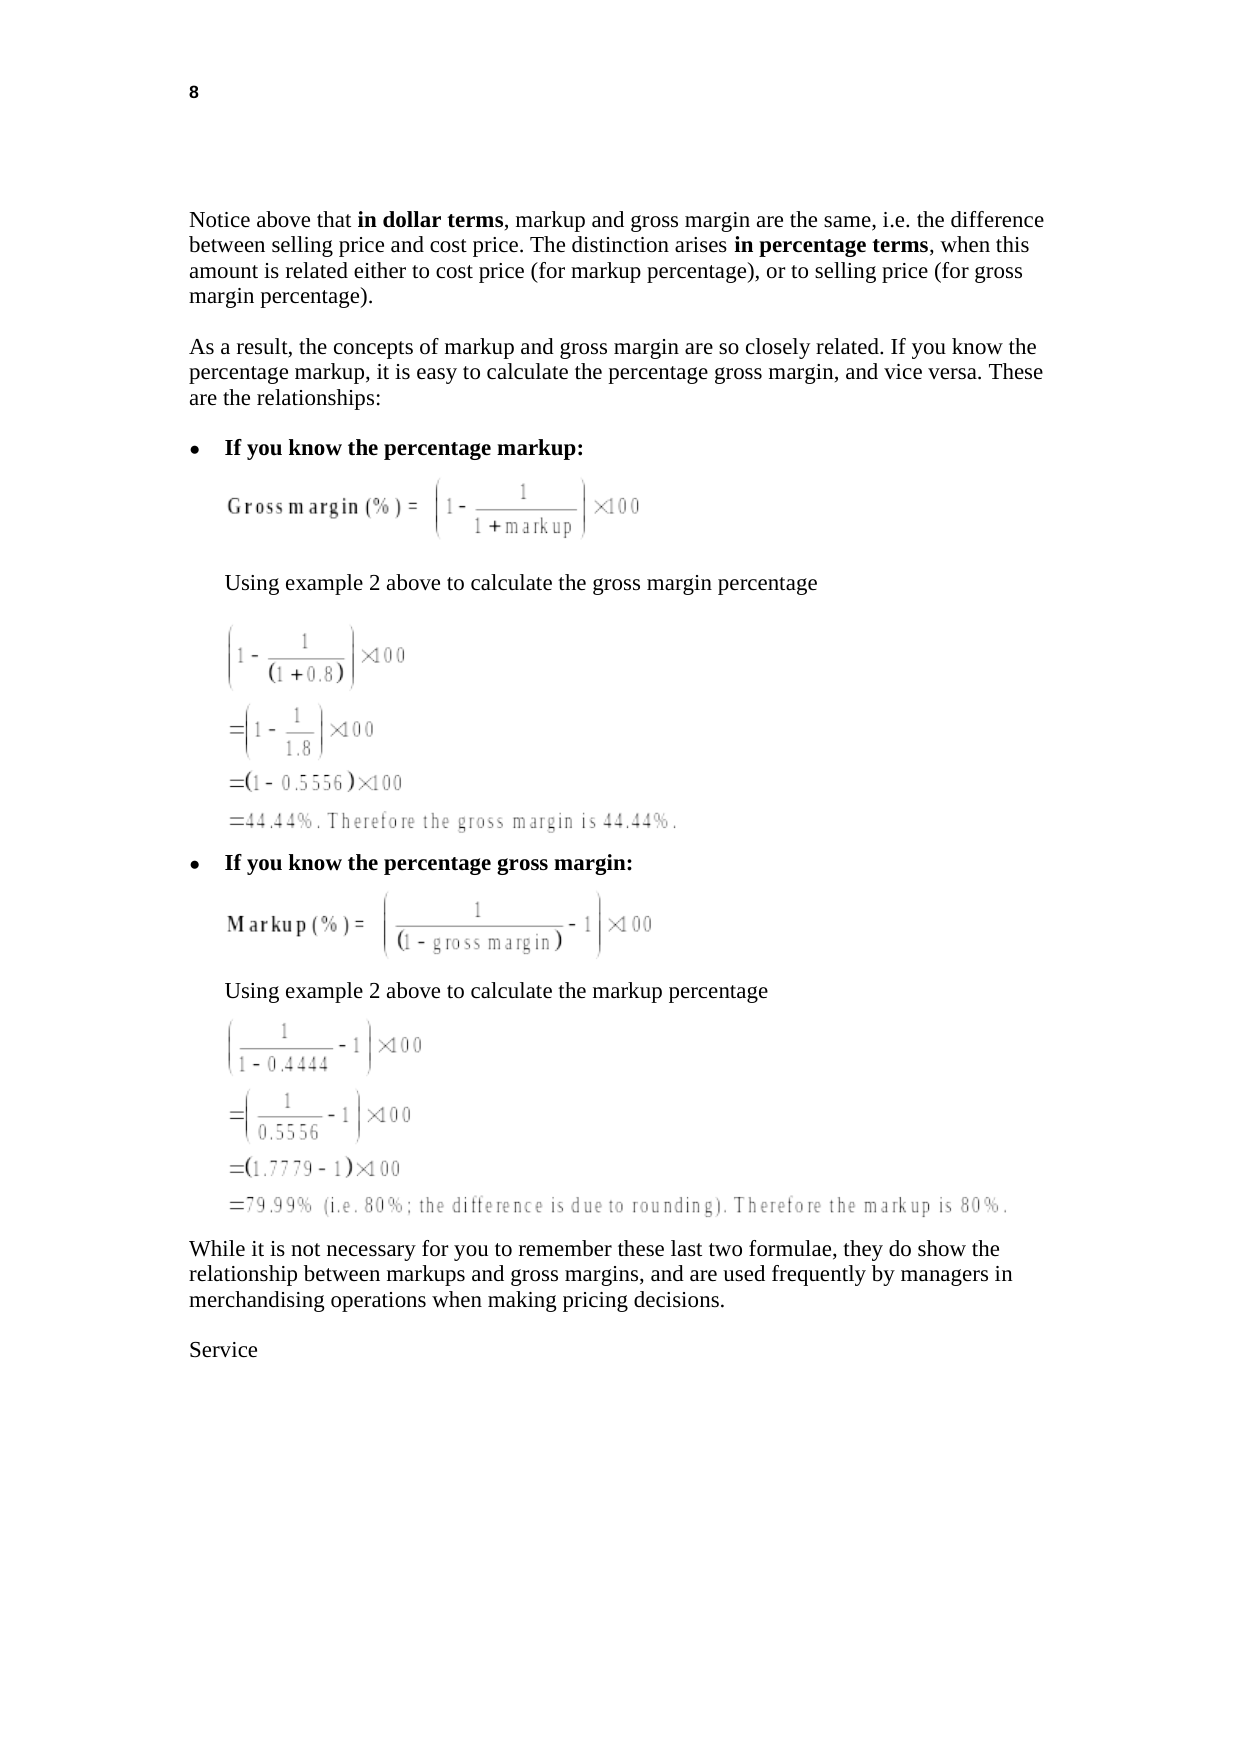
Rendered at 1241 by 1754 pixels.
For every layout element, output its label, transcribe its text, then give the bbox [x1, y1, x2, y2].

list If you know the percentage markup: [189, 435, 1051, 461]
list If you know the percentage gross margin: [189, 850, 1051, 875]
text Service [189, 1337, 1051, 1362]
text Notice above that in dollar terms, markup and gross margin are the same, i.e. the difference between selling price and cost price. The distinction arises in percentage terms, when this amount is related either to cost price (for markup percentage), or to selling price (for gross margin percentage). [189, 207, 1051, 309]
text Using example 2 above to calculate the markup percentage [224, 978, 1051, 1003]
text Using example 2 above to calculate the gross margin percentage [189, 569, 1051, 595]
text While it is not necessary for you to remember these last two formulae, they do show the relationship between markups and gross margins, and are used frequently by managers in merchandising operations when making pricing decisions. [189, 1235, 1051, 1312]
text As a result, the concepts of markup and gross margin are so closely related. If you know the percentage markup, it is easy to calculate the percentage gross margin, and vice versa. These are the relationships: [189, 334, 1051, 410]
